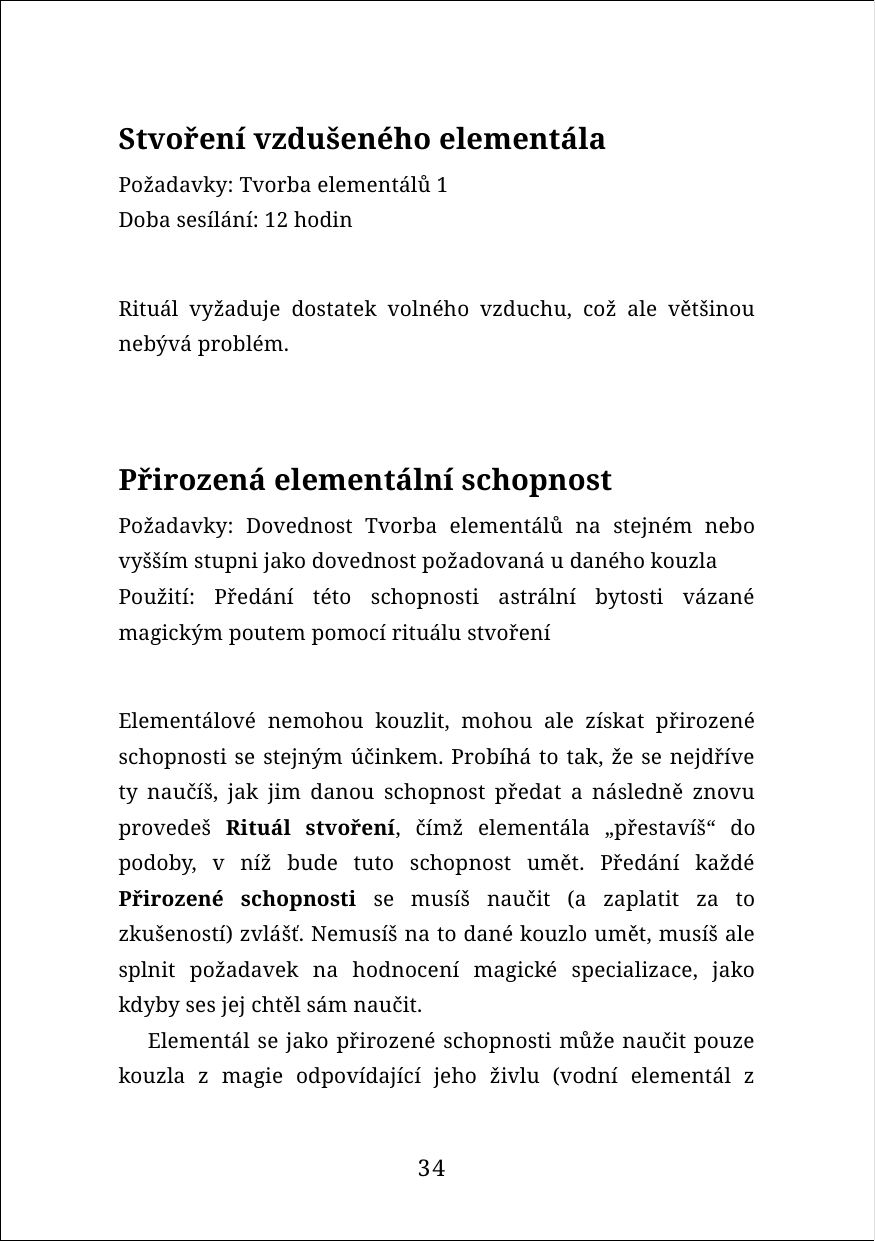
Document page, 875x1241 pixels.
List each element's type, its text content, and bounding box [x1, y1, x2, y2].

subtitle Přirozená elementální schopnost [118, 459, 756, 499]
text Požadavky: Dovednost Tvorba elementálů na stejném nebo vyšším stupni jako dovednost požadovaná u daného kouzla Použití: Předání této schopnosti astrální bytosti vázané magickým poutem pomocí rituálu stvoření [118, 511, 756, 682]
text Požadavky: Tvorba elementálů 1 Doba sesílání: 12 hodin [118, 170, 756, 269]
text Rituál vyžaduje dostatek volného vzduchu, což ale většinou nebývá problém. [118, 294, 756, 358]
subtitle Stvoření vzdušeného elementála [118, 118, 756, 158]
text Elementálové nemohou kouzlit, mohou ale získat přirozené schopnosti se stejným účinkem. Probíhá to tak, že se nejdříve ty naučíš, jak jim danou schopnost předat a následně znovu provedeš Rituál stvoření, čímž elementála „přestavíš“ do podoby, v níž bude tuto schopnost umět. Předání každé Přirozené schopnosti se musíš naučit (a zaplatit za to zkušeností) zvlášť. Nemusíš na to dané kouzlo umět, musíš ale splnit požadavek na hodnocení magické specializace, jako kdyby ses jej chtěl sám naučit. Elementál se jako přirozené schopnosti může naučit pouze kouzla z magie odpovídající jeho živlu (vodní elementál z [118, 706, 756, 1090]
